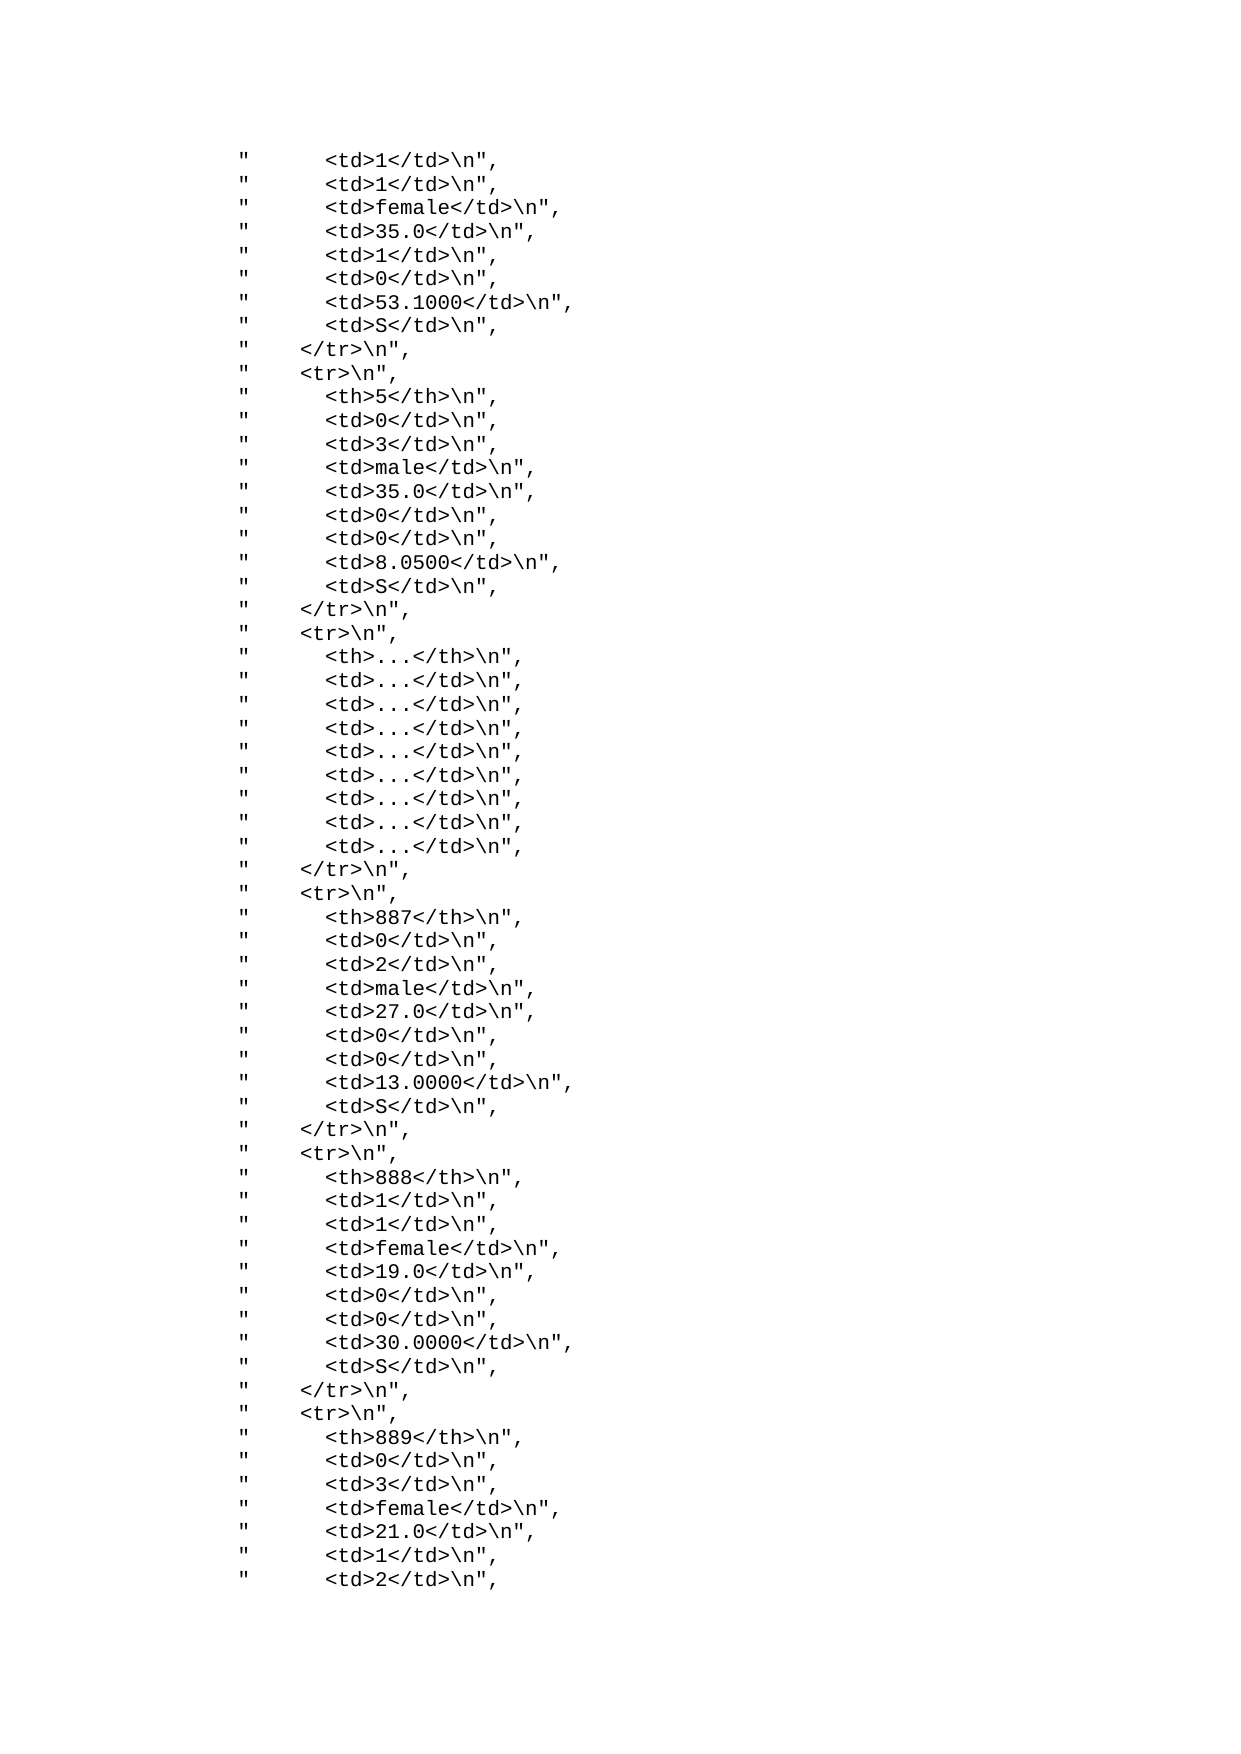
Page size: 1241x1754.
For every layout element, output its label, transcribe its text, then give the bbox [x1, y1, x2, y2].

text " <td>0</td>\n", [150, 528, 1090, 552]
text " <th>5</th>\n", [150, 386, 1090, 410]
text " <td>...</td>\n", [150, 812, 1090, 836]
text " <td>...</td>\n", [150, 717, 1090, 741]
text " <td>13.0000</td>\n", [150, 1072, 1090, 1096]
text " <th>888</th>\n", [150, 1167, 1090, 1190]
text " <tr>\n", [150, 1143, 1090, 1167]
text " <tr>\n", [150, 883, 1090, 907]
text " <td>35.0</td>\n", [150, 221, 1090, 244]
text " <td>1</td>\n", [150, 150, 1090, 174]
text " <td>0</td>\n", [150, 1451, 1090, 1474]
text " <td>0</td>\n", [150, 505, 1090, 528]
text " <td>3</td>\n", [150, 434, 1090, 457]
text " <td>0</td>\n", [150, 1025, 1090, 1048]
text " <td>S</td>\n", [150, 1096, 1090, 1119]
text " <td>female</td>\n", [150, 1498, 1090, 1521]
text " <td>0</td>\n", [150, 930, 1090, 954]
text " <tr>\n", [150, 1403, 1090, 1427]
text " <tr>\n", [150, 363, 1090, 386]
text " <td>8.0500</td>\n", [150, 552, 1090, 576]
text " <td>19.0</td>\n", [150, 1261, 1090, 1285]
text " <td>2</td>\n", [150, 1569, 1090, 1592]
text " <td>3</td>\n", [150, 1474, 1090, 1498]
text " </tr>\n", [150, 1119, 1090, 1143]
text " <th>...</th>\n", [150, 647, 1090, 670]
text " <td>female</td>\n", [150, 1238, 1090, 1261]
text " <td>...</td>\n", [150, 836, 1090, 859]
text " <td>1</td>\n", [150, 1190, 1090, 1214]
text " <td>1</td>\n", [150, 174, 1090, 197]
text " </tr>\n", [150, 1379, 1090, 1403]
text " <td>...</td>\n", [150, 788, 1090, 812]
text " <td>30.0000</td>\n", [150, 1332, 1090, 1356]
text " <td>...</td>\n", [150, 694, 1090, 717]
text " <td>35.0</td>\n", [150, 481, 1090, 505]
text " <th>889</th>\n", [150, 1427, 1090, 1451]
text " <td>...</td>\n", [150, 670, 1090, 694]
text " <td>21.0</td>\n", [150, 1521, 1090, 1545]
text " <td>0</td>\n", [150, 1285, 1090, 1309]
text " <td>...</td>\n", [150, 741, 1090, 765]
text " <td>0</td>\n", [150, 1048, 1090, 1072]
text " </tr>\n", [150, 859, 1090, 883]
text " <td>...</td>\n", [150, 765, 1090, 788]
text " <th>887</th>\n", [150, 907, 1090, 930]
text " <td>S</td>\n", [150, 316, 1090, 339]
text " <td>S</td>\n", [150, 1356, 1090, 1379]
text " <td>0</td>\n", [150, 1309, 1090, 1332]
text " <td>27.0</td>\n", [150, 1001, 1090, 1025]
text " <td>1</td>\n", [150, 1545, 1090, 1569]
text " <td>1</td>\n", [150, 1214, 1090, 1238]
text " <td>2</td>\n", [150, 954, 1090, 978]
text " <td>0</td>\n", [150, 410, 1090, 434]
text " <td>male</td>\n", [150, 978, 1090, 1001]
text " </tr>\n", [150, 339, 1090, 363]
text " </tr>\n", [150, 599, 1090, 623]
text " <td>female</td>\n", [150, 197, 1090, 221]
text " <td>0</td>\n", [150, 268, 1090, 292]
text " <tr>\n", [150, 623, 1090, 647]
text " <td>male</td>\n", [150, 457, 1090, 481]
text " <td>S</td>\n", [150, 576, 1090, 599]
text " <td>1</td>\n", [150, 244, 1090, 268]
text " <td>53.1000</td>\n", [150, 292, 1090, 316]
